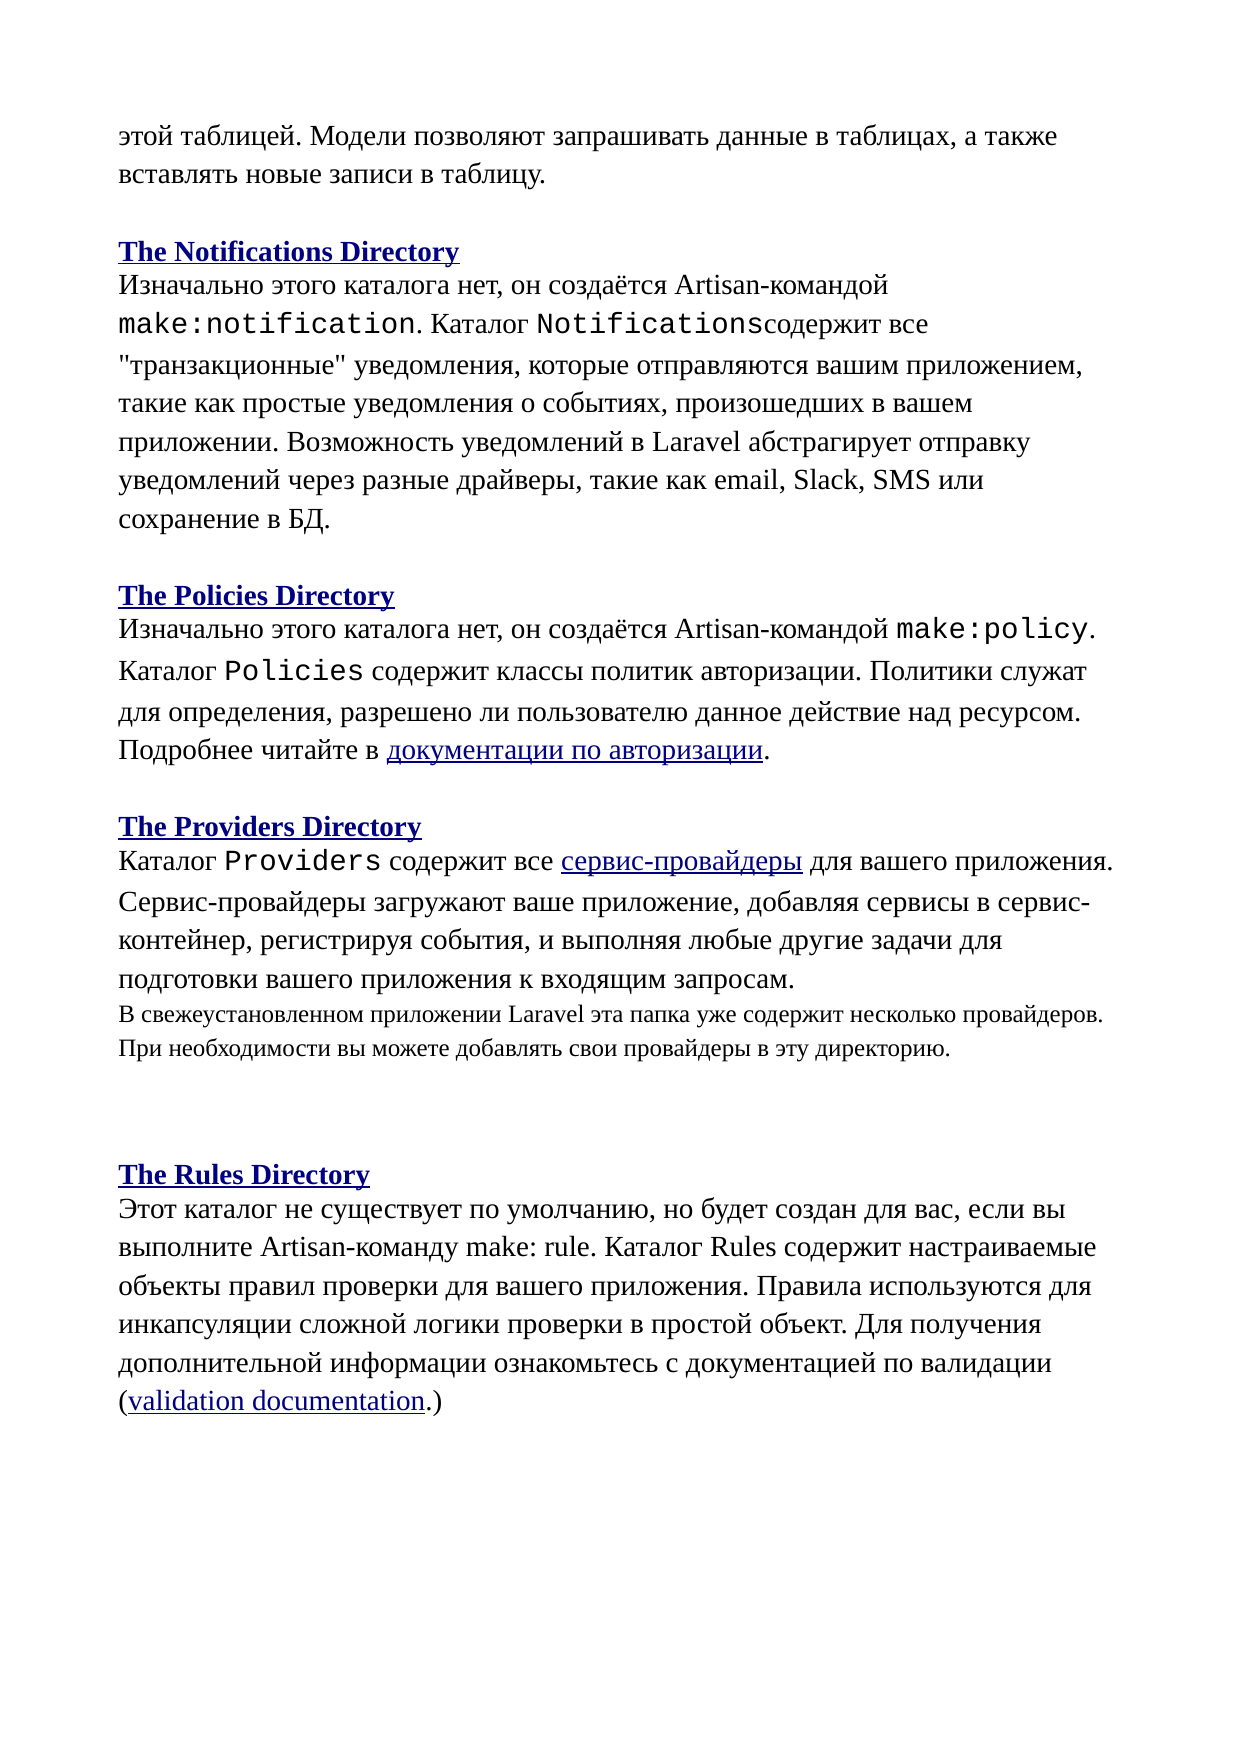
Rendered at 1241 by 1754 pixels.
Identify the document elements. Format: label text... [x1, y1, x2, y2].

text В свежеустановленном приложении Laravel эта папка уже содержит несколько провайдеров. При необходимости вы можете добавлять свои провайдеры в эту директорию. [118, 999, 1122, 1061]
subtitle The Policies Directory [118, 578, 1122, 612]
subtitle The Rules Directory [118, 1157, 1122, 1191]
text Этот каталог не существует по умолчанию, но будет создан для вас, если вы выполните Artisan-команду make: rule. Каталог Rules содержит настраиваемые объекты правил проверки для вашего приложения. Правила используются для инкапсуляции сложной логики проверки в простой объект. Для получения дополнительной информации ознакомьтесь с документацией по валидации (validation documentation.) [118, 1191, 1122, 1417]
text Изначально этого каталога нет, он создаётся Artisan-командой make:notification. Каталог Notificationsсодержит все "транзакционные" уведомления, которые отправляются вашим приложением, такие как простые уведомления о событиях, произошедших в вашем приложении. Возможность уведомлений в Laravel абстрагирует отправку уведомлений через разные драйверы, такие как email, Slack, SMS или сохранение в БД. [118, 267, 1122, 534]
subtitle The Providers Directory [118, 809, 1122, 843]
text Изначально этого каталога нет, он создаётся Artisan-командой make:policy. Каталог Policies содержит классы политик авторизации. Политики служат для определения, разрешено ли пользователю данное действие над ресурсом. Подробнее читайте в документации по авторизации. [118, 612, 1122, 766]
subtitle The Notifications Directory [118, 234, 1122, 267]
text этой таблицей. Модели позволяют запрашивать данные в таблицах, а также вставлять новые записи в таблицу. [118, 118, 1122, 190]
text Каталог Providers содержит все сервис-провайдеры для вашего приложения. Сервис-провайдеры загружают ваше приложение, добавляя сервисы в сервис-контейнер, регистрируя события, и выполняя любые другие задачи для подготовки вашего приложения к входящим запросам. [118, 843, 1122, 994]
